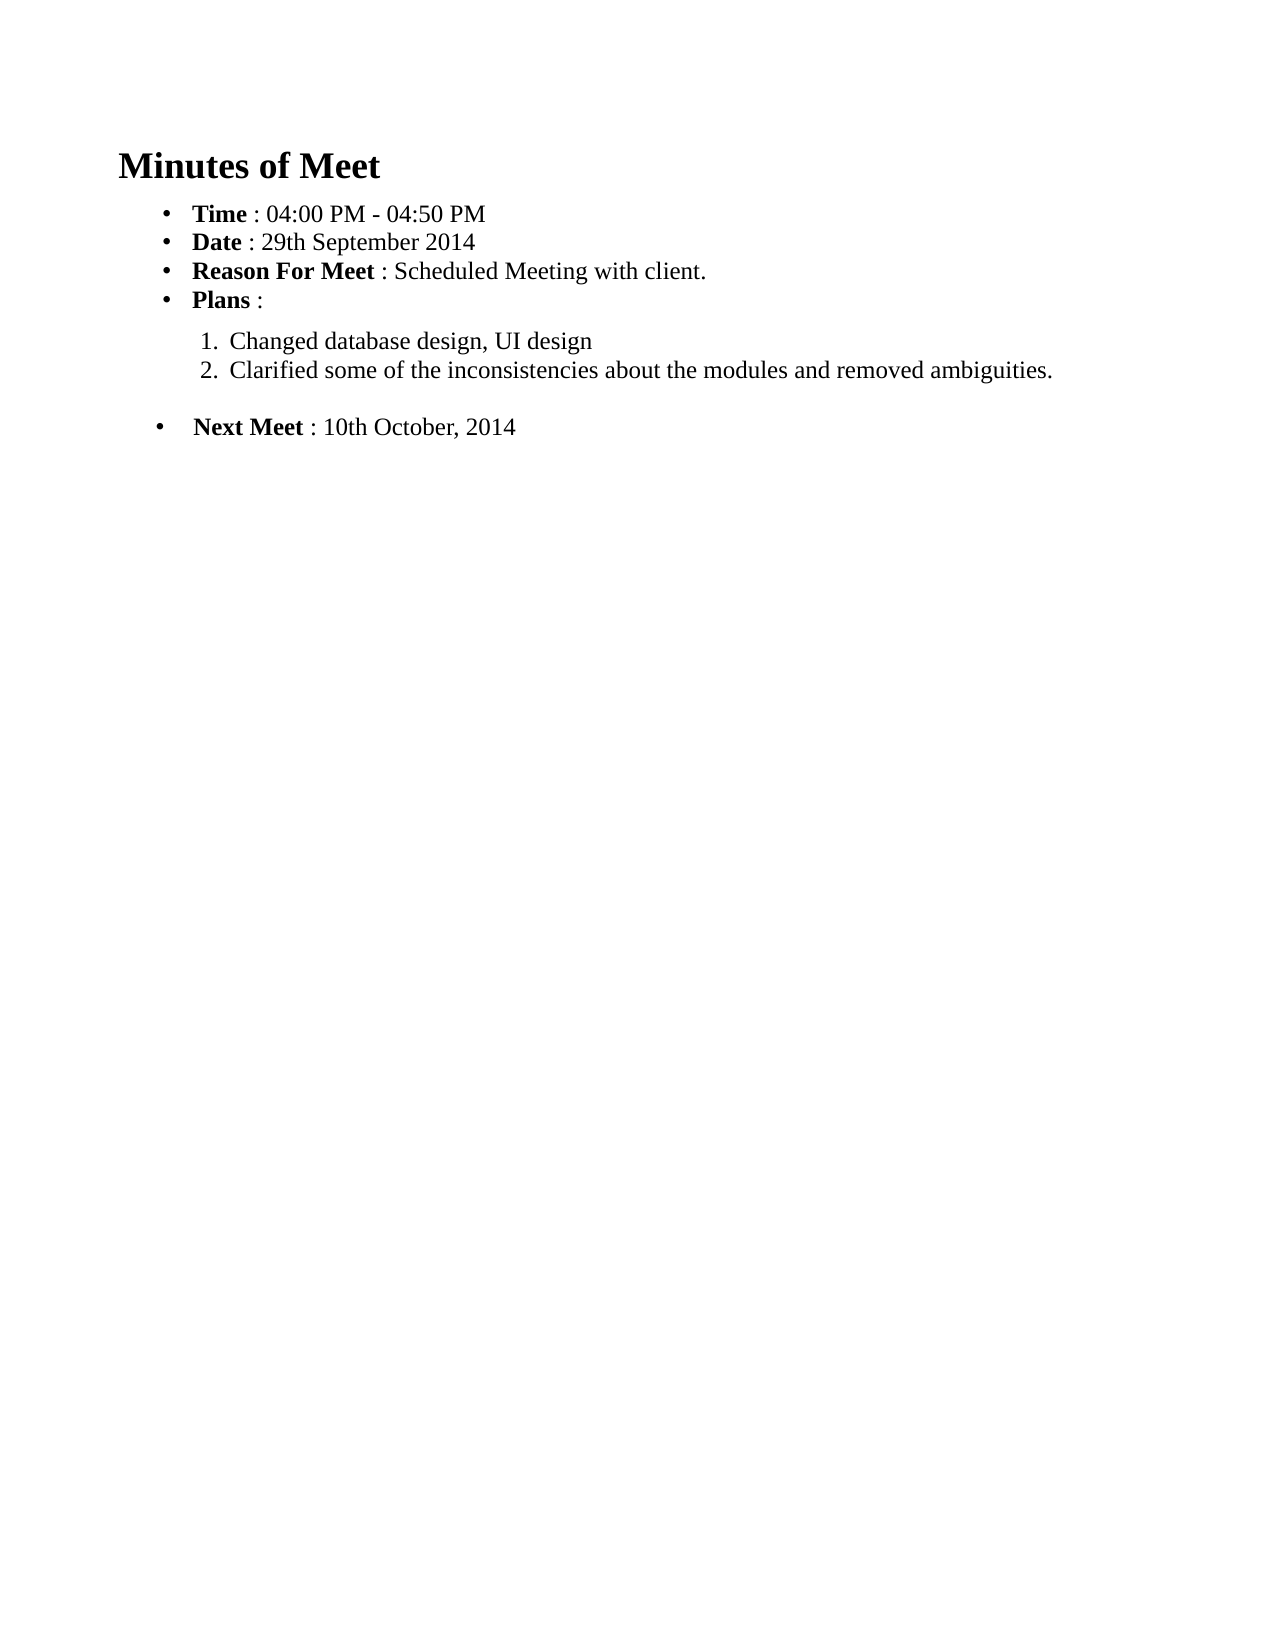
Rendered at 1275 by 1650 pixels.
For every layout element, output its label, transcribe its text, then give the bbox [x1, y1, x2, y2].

list Plans : [162, 285, 1157, 314]
list Date : 29th September 2014 [162, 227, 1157, 256]
list Next Meet : 10th October, 2014 [156, 412, 1157, 441]
list Changed database design, UI design [200, 326, 1157, 355]
subtitle Minutes of Meet [118, 143, 1157, 186]
list Clarified some of the inconsistencies about the modules and removed ambiguities. [200, 355, 1157, 384]
list Time : 04:00 PM - 04:50 PM [162, 199, 1157, 227]
list Reason For Meet : Scheduled Meeting with client. [162, 256, 1157, 285]
